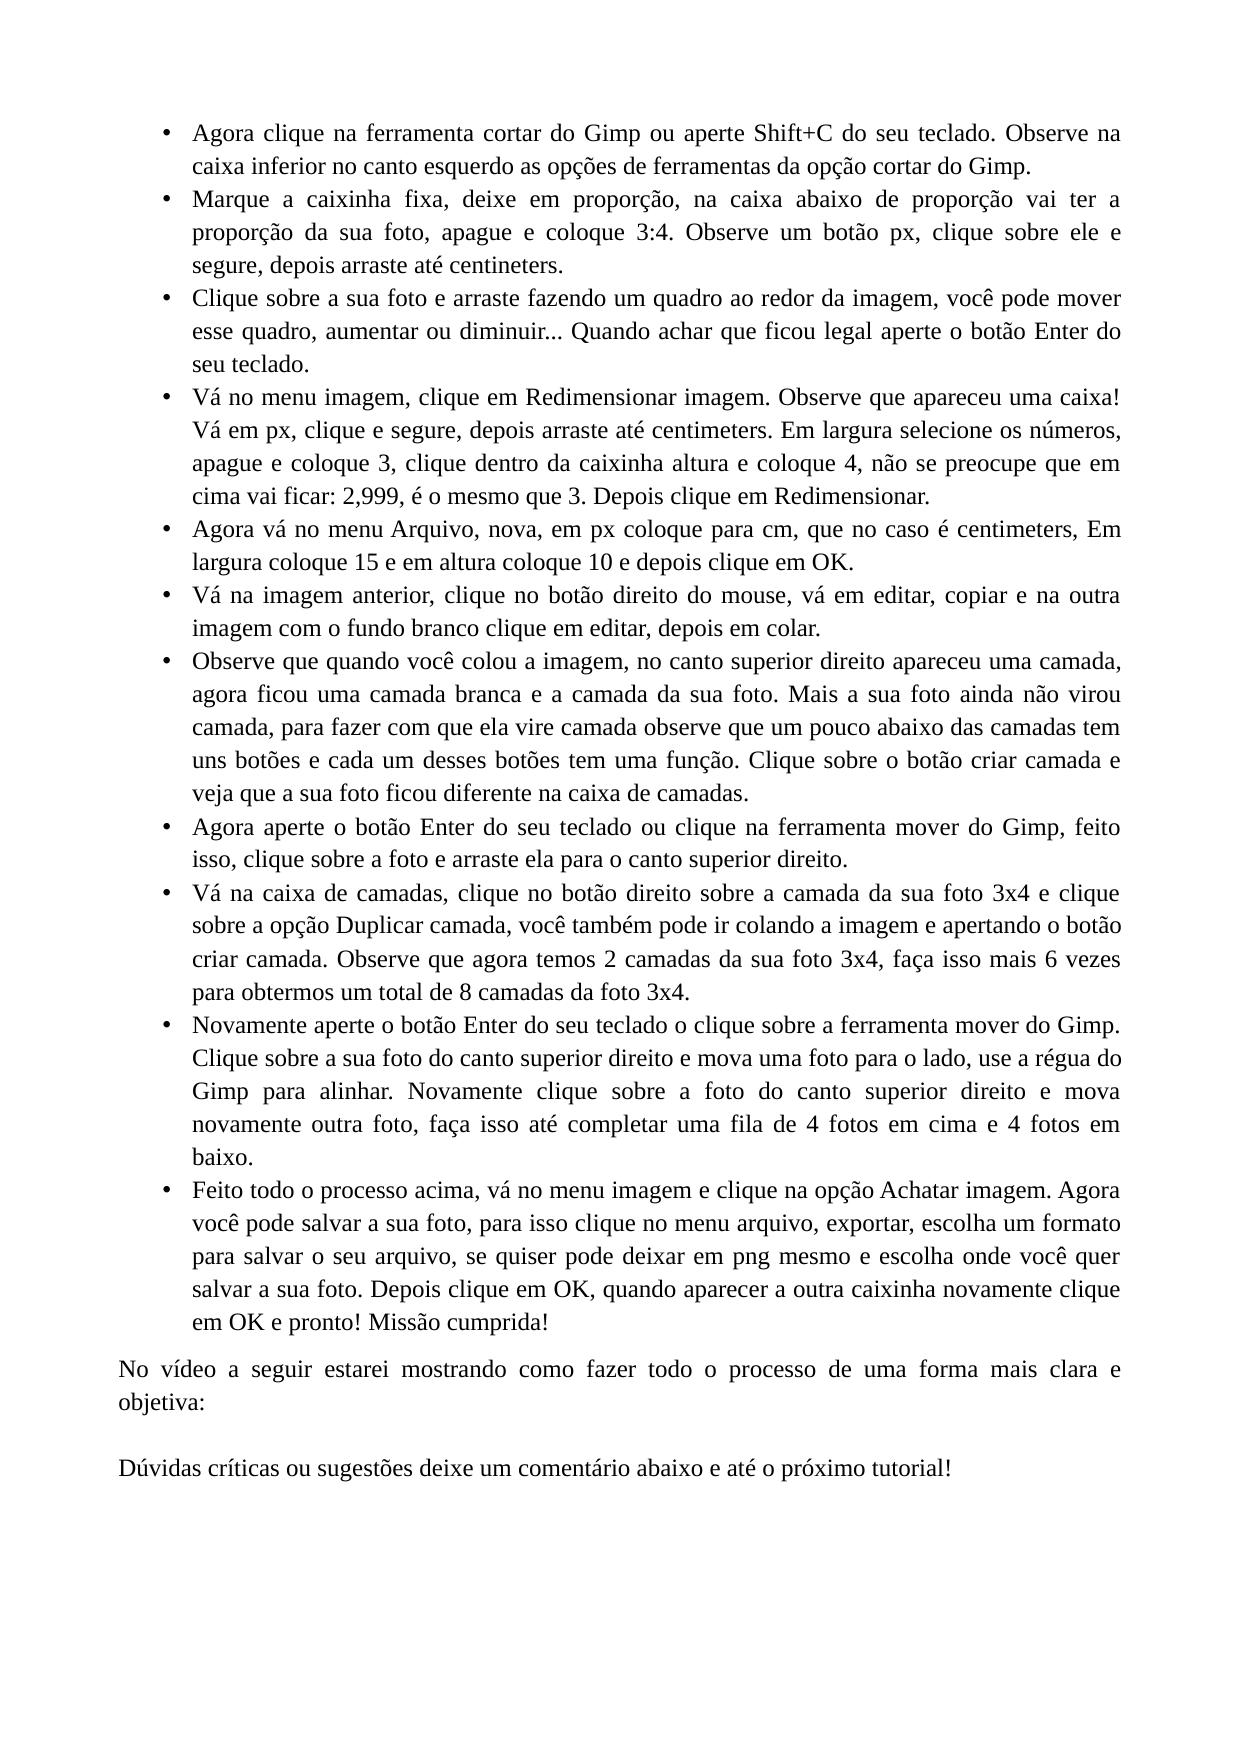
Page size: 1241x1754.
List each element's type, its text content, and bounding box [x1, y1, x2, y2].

list Agora vá no menu Arquivo, nova, em px coloque para cm, que no caso é centimeters, Em largura coloque 15 e em altura coloque 10 e depois clique em OK. [162, 514, 1122, 576]
list Observe que quando você colou a imagem, no canto superior direito apareceu uma camada, agora ficou uma camada branca e a camada da sua foto. Mais a sua foto ainda não virou camada, para fazer com que ela vire camada observe que um pouco abaixo das camadas tem uns botões e cada um desses botões tem uma função. Clique sobre o botão criar camada e veja que a sua foto ficou diferente na caixa de camadas. [162, 646, 1122, 807]
list Marque a caixinha fixa, deixe em proporção, na caixa abaixo de proporção vai ter a proporção da sua foto, apague e coloque 3:4. Observe um botão px, clique sobre ele e segure, depois arraste até centineters. [162, 184, 1122, 279]
list Novamente aperte o botão Enter do seu teclado o clique sobre a ferramenta mover do Gimp. Clique sobre a sua foto do canto superior direito e mova uma foto para o lado, use a régua do Gimp para alinhar. Novamente clique sobre a foto do canto superior direito e mova novamente outra foto, faça isso até completar uma fila de 4 fotos em cima e 4 fotos em baixo. [162, 1010, 1122, 1171]
list Vá no menu imagem, clique em Redimensionar imagem. Observe que apareceu uma caixa! Vá em px, clique e segure, depois arraste até centimeters. Em largura selecione os números, apague e coloque 3, clique dentro da caixinha altura e coloque 4, não se preocupe que em cima vai ficar: 2,999, é o mesmo que 3. Depois clique em Redimensionar. [162, 382, 1122, 510]
list Clique sobre a sua foto e arraste fazendo um quadro ao redor da imagem, você pode mover esse quadro, aumentar ou diminuir... Quando achar que ficou legal aperte o botão Enter do seu teclado. [162, 283, 1122, 378]
list Vá na imagem anterior, clique no botão direito do mouse, vá em editar, copiar e na outra imagem com o fundo branco clique em editar, depois em colar. [162, 580, 1122, 642]
list Agora aperte o botão Enter do seu teclado ou clique na ferramenta mover do Gimp, feito isso, clique sobre a foto e arraste ela para o canto superior direito. [162, 812, 1122, 873]
text Dúvidas críticas ou sugestões deixe um comentário abaixo e até o próximo tutorial! [118, 1421, 1122, 1482]
list Feito todo o processo acima, vá no menu imagem e clique na opção Achatar imagem. Agora você pode salvar a sua foto, para isso clique no menu arquivo, exportar, escolha um formato para salvar o seu arquivo, se quiser pode deixar em png mesmo e escolha onde você quer salvar a sua foto. Depois clique em OK, quando aparecer a outra caixinha novamente clique em OK e pronto! Missão cumprida! [162, 1175, 1122, 1336]
list Agora clique na ferramenta cortar do Gimp ou aperte Shift+C do seu teclado. Observe na caixa inferior no canto esquerdo as opções de ferramentas da opção cortar do Gimp. [162, 118, 1122, 180]
list Vá na caixa de camadas, clique no botão direito sobre a camada da sua foto 3x4 e clique sobre a opção Duplicar camada, você também pode ir colando a imagem e apertando o botão criar camada. Observe que agora temos 2 camadas da sua foto 3x4, faça isso mais 6 vezes para obtermos um total de 8 camadas da foto 3x4. [162, 878, 1122, 1005]
text No vídeo a seguir estarei mostrando como fazer todo o processo de uma forma mais clara e objetiva: [118, 1354, 1122, 1416]
